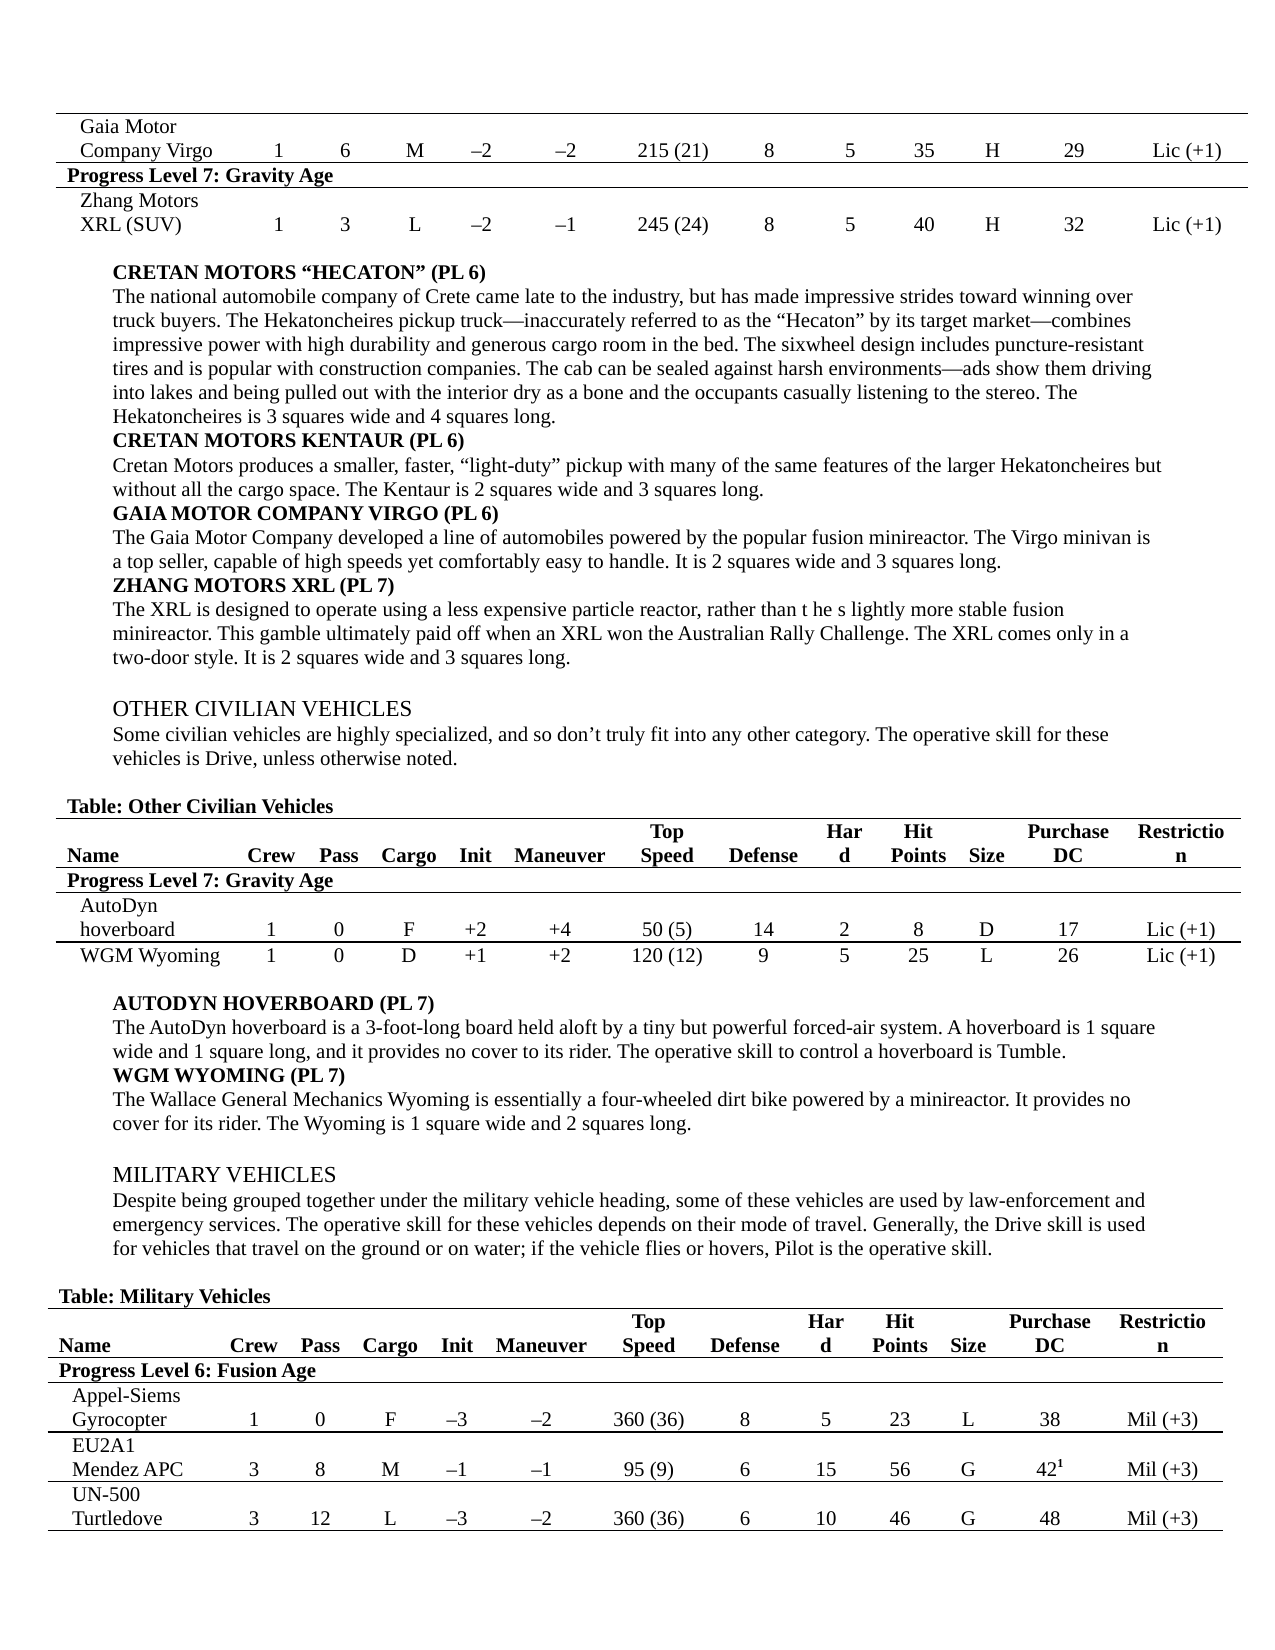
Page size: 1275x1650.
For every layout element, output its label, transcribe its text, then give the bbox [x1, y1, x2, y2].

table_cell 3 [314, 188, 376, 236]
text Cretan Motors produces a smaller, faster, “light-duty” pickup with many of the same features of the larger Hekatoncheires but without all the cargo space. The Kentaur is 2 squares wide and 3 squares long. [112, 452, 1162, 501]
table_cell 26 [1016, 943, 1121, 967]
table_cell –2 [484, 1482, 598, 1530]
table_cell 5 [809, 943, 879, 967]
text CRETAN MOTORS KENTAUR (PL 6) [112, 428, 1162, 452]
table_cell Lic (+1) [1121, 943, 1241, 967]
table_cell –2 [484, 1383, 598, 1431]
table_cell Cargo [370, 819, 448, 867]
table_cell 29 [1022, 114, 1126, 162]
table_cell Hit Points [861, 1309, 939, 1357]
table_cell 0 [308, 943, 370, 967]
table_cell 14 [717, 893, 809, 941]
table_cell 12 [289, 1482, 351, 1530]
table_cell UN-500 Turtledove [48, 1482, 218, 1530]
table_cell F [351, 1383, 429, 1431]
table_cell 421 [997, 1433, 1102, 1481]
table_cell Progress Level 6: Fusion Age [48, 1358, 1223, 1382]
table_cell Name [56, 819, 234, 867]
table_cell 3 [218, 1482, 289, 1530]
table_cell Name [48, 1309, 218, 1357]
table_cell Maneuver [484, 1309, 598, 1357]
text Some civilian vehicles are highly specialized, and so don’t truly fit into any other category. The operative skill for these vehicles is Drive, unless otherwise noted. [112, 722, 1162, 770]
table_cell Top Speed [617, 819, 717, 867]
table_cell 50 (5) [617, 893, 717, 941]
table_cell 0 [308, 893, 370, 941]
text AUTODYN HOVERBOARD (PL 7) [112, 991, 1162, 1015]
table_cell H [963, 188, 1022, 236]
text OTHER CIVILIAN VEHICLES [112, 695, 1162, 722]
table_cell G [939, 1482, 997, 1530]
table_cell +2 [448, 893, 503, 941]
table_cell 120 (12) [617, 943, 717, 967]
text Despite being grouped together under the military vehicle heading, some of these vehicles are used by law-enforcement and emergency services. The operative skill for these vehicles depends on their mode of travel. Generally, the Drive skill is used for vehicles that travel on the ground or on water; if the vehicle flies or hovers, Pilot is the operative skill. [112, 1188, 1162, 1260]
table_cell 9 [717, 943, 809, 967]
table_cell Crew [234, 819, 308, 867]
text CRETAN MOTORS “HECATON” (PL 6) [112, 260, 1162, 284]
table_cell Size [957, 819, 1016, 867]
table_cell 40 [885, 188, 963, 236]
table_cell Top Speed [598, 1309, 699, 1357]
table_cell –2 [454, 188, 509, 236]
table_cell D [370, 943, 448, 967]
table_cell D [957, 893, 1016, 941]
table_cell 46 [861, 1482, 939, 1530]
table_cell –3 [429, 1482, 484, 1530]
table_cell Lic (+1) [1126, 114, 1247, 162]
table_cell L [939, 1383, 997, 1431]
text The national automobile company of Crete came late to the industry, but has made impressive strides toward winning over truck buyers. The Hekatoncheires pickup truck—inaccurately referred to as the “Hecaton” by its target market—combines impressive power with high durability and generous cargo room in the bed. The sixwheel design includes puncture-resistant tires and is popular with construction companies. The cab can be sealed against harsh environments—ads show them driving into lakes and being pulled out with the interior dry as a bone and the occupants casually listening to the stereo. The Hekatoncheires is 3 squares wide and 4 squares long. [112, 284, 1162, 428]
text MILITARY VEHICLES [112, 1161, 1162, 1188]
table_cell 5 [815, 188, 885, 236]
table_cell Size [939, 1309, 997, 1357]
table_cell EU2A1 Mendez APC [48, 1433, 218, 1481]
table_cell Cargo [351, 1309, 429, 1357]
table_cell –3 [429, 1383, 484, 1431]
table_cell 360 (36) [598, 1482, 699, 1530]
table_cell Hard [809, 819, 879, 867]
table_cell 8 [879, 893, 957, 941]
table_cell +4 [503, 893, 617, 941]
table_cell Progress Level 7: Gravity Age [56, 163, 1247, 187]
table_cell 95 (9) [598, 1433, 699, 1481]
table_cell L [351, 1482, 429, 1530]
table_cell –2 [509, 114, 623, 162]
table_cell 8 [723, 114, 815, 162]
table_cell 1 [234, 943, 308, 967]
table_cell 8 [699, 1383, 791, 1431]
table_cell 360 (36) [598, 1383, 699, 1431]
table_cell 48 [997, 1482, 1102, 1530]
table_cell 245 (24) [623, 188, 723, 236]
text The Wallace General Mechanics Wyoming is essentially a four-wheeled dirt bike powered by a minireactor. It provides no cover for its rider. The Wyoming is 1 square wide and 2 squares long. [112, 1087, 1162, 1135]
table_cell 6 [699, 1433, 791, 1481]
table_cell 32 [1022, 188, 1126, 236]
table_cell 23 [861, 1383, 939, 1431]
table_cell M [376, 114, 454, 162]
table_cell L [957, 943, 1016, 967]
table_cell 56 [861, 1433, 939, 1481]
table_cell 215 (21) [623, 114, 723, 162]
table_cell –2 [454, 114, 509, 162]
table_cell 8 [723, 188, 815, 236]
table_cell 6 [314, 114, 376, 162]
table_cell Defense [699, 1309, 791, 1357]
table_cell F [370, 893, 448, 941]
text The XRL is designed to operate using a less expensive particle reactor, rather than t he s lightly more stable fusion minireactor. This gamble ultimately paid off when an XRL won the Australian Rally Challenge. The XRL comes only in a two-door style. It is 2 squares wide and 3 squares long. [112, 597, 1162, 669]
table_cell M [351, 1433, 429, 1481]
table_cell Init [448, 819, 503, 867]
table_cell Mil (+3) [1102, 1482, 1223, 1530]
table_cell Progress Level 7: Gravity Age [56, 868, 1241, 892]
table_cell Lic (+1) [1126, 188, 1247, 236]
text GAIA MOTOR COMPANY VIRGO (PL 6) [112, 501, 1162, 525]
table_cell Maneuver [503, 819, 617, 867]
table_cell 38 [997, 1383, 1102, 1431]
table_cell –1 [509, 188, 623, 236]
table_header Table: Military Vehicles [48, 1284, 1223, 1308]
table_cell Pass [289, 1309, 351, 1357]
text The Gaia Motor Company developed a line of automobiles powered by the popular fusion minireactor. The Virgo minivan is a top seller, capable of high speeds yet comfortably easy to handle. It is 2 squares wide and 3 squares long. [112, 525, 1162, 573]
table_cell Lic (+1) [1121, 893, 1241, 941]
table_cell 1 [243, 114, 314, 162]
table_cell –1 [429, 1433, 484, 1481]
table_cell Init [429, 1309, 484, 1357]
table_cell 15 [791, 1433, 861, 1481]
table_cell Defense [717, 819, 809, 867]
table_cell Restriction [1102, 1309, 1223, 1357]
text The AutoDyn hoverboard is a 3-foot-long board held aloft by a tiny but powerful forced-air system. A hoverboard is 1 square wide and 1 square long, and it provides no cover to its rider. The operative skill to control a hoverboard is Tumble. [112, 1015, 1162, 1063]
table_cell 5 [815, 114, 885, 162]
table_cell WGM Wyoming [56, 943, 234, 967]
table_cell 17 [1016, 893, 1121, 941]
table_cell 10 [791, 1482, 861, 1530]
text WGM WYOMING (PL 7) [112, 1063, 1162, 1087]
table_cell –1 [484, 1433, 598, 1481]
table_cell 1 [218, 1383, 289, 1431]
table_cell Mil (+3) [1102, 1433, 1223, 1481]
table_cell Mil (+3) [1102, 1383, 1223, 1431]
table_cell Hard [791, 1309, 861, 1357]
table_cell G [939, 1433, 997, 1481]
table_header Table: Other Civilian Vehicles [56, 794, 1241, 818]
table_cell Appel-Siems Gyrocopter [48, 1383, 218, 1431]
table_cell Hit Points [879, 819, 957, 867]
table_cell Zhang Motors XRL (SUV) [56, 188, 243, 236]
table_cell H [963, 114, 1022, 162]
table_cell AutoDyn hoverboard [56, 893, 234, 941]
table_cell 3 [218, 1433, 289, 1481]
table_cell 8 [289, 1433, 351, 1481]
table_cell 1 [243, 188, 314, 236]
table_cell Purchase DC [1016, 819, 1121, 867]
table_cell +1 [448, 943, 503, 967]
table_cell Gaia Motor Company Virgo [56, 114, 243, 162]
table_cell 6 [699, 1482, 791, 1530]
table_cell Purchase DC [997, 1309, 1102, 1357]
table_cell 35 [885, 114, 963, 162]
table_cell Crew [218, 1309, 289, 1357]
table_cell 0 [289, 1383, 351, 1431]
text ZHANG MOTORS XRL (PL 7) [112, 573, 1162, 597]
table_cell Pass [308, 819, 370, 867]
table_cell 1 [234, 893, 308, 941]
table_cell 2 [809, 893, 879, 941]
table_cell Restriction [1121, 819, 1241, 867]
table_cell L [376, 188, 454, 236]
table_cell +2 [503, 943, 617, 967]
table_cell 25 [879, 943, 957, 967]
table_cell 5 [791, 1383, 861, 1431]
